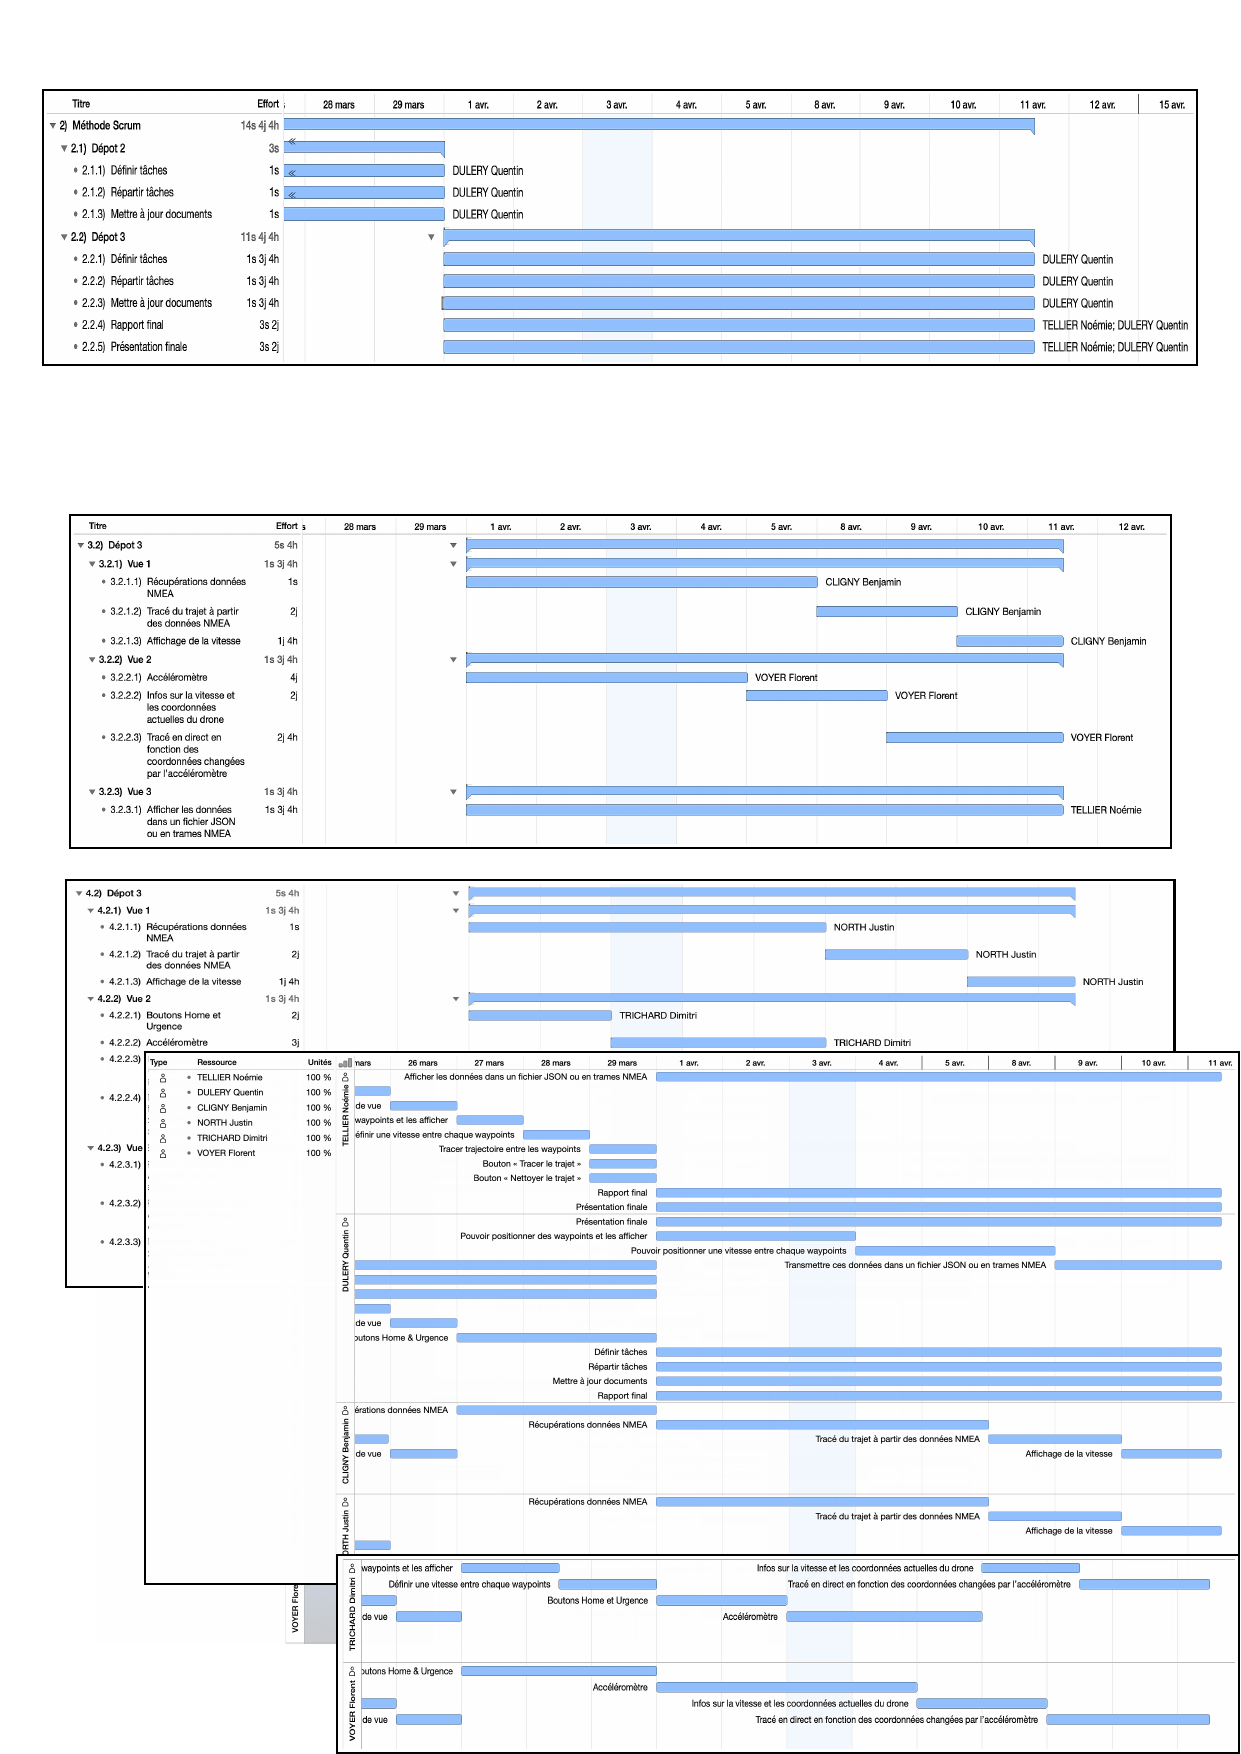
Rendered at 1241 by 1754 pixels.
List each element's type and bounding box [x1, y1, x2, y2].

picture [73, 518, 1167, 844]
picture [340, 1559, 1235, 1749]
picture [148, 1055, 1235, 1581]
picture [94, 1288, 336, 1644]
picture [46, 93, 1194, 362]
picture [69, 884, 1171, 1283]
